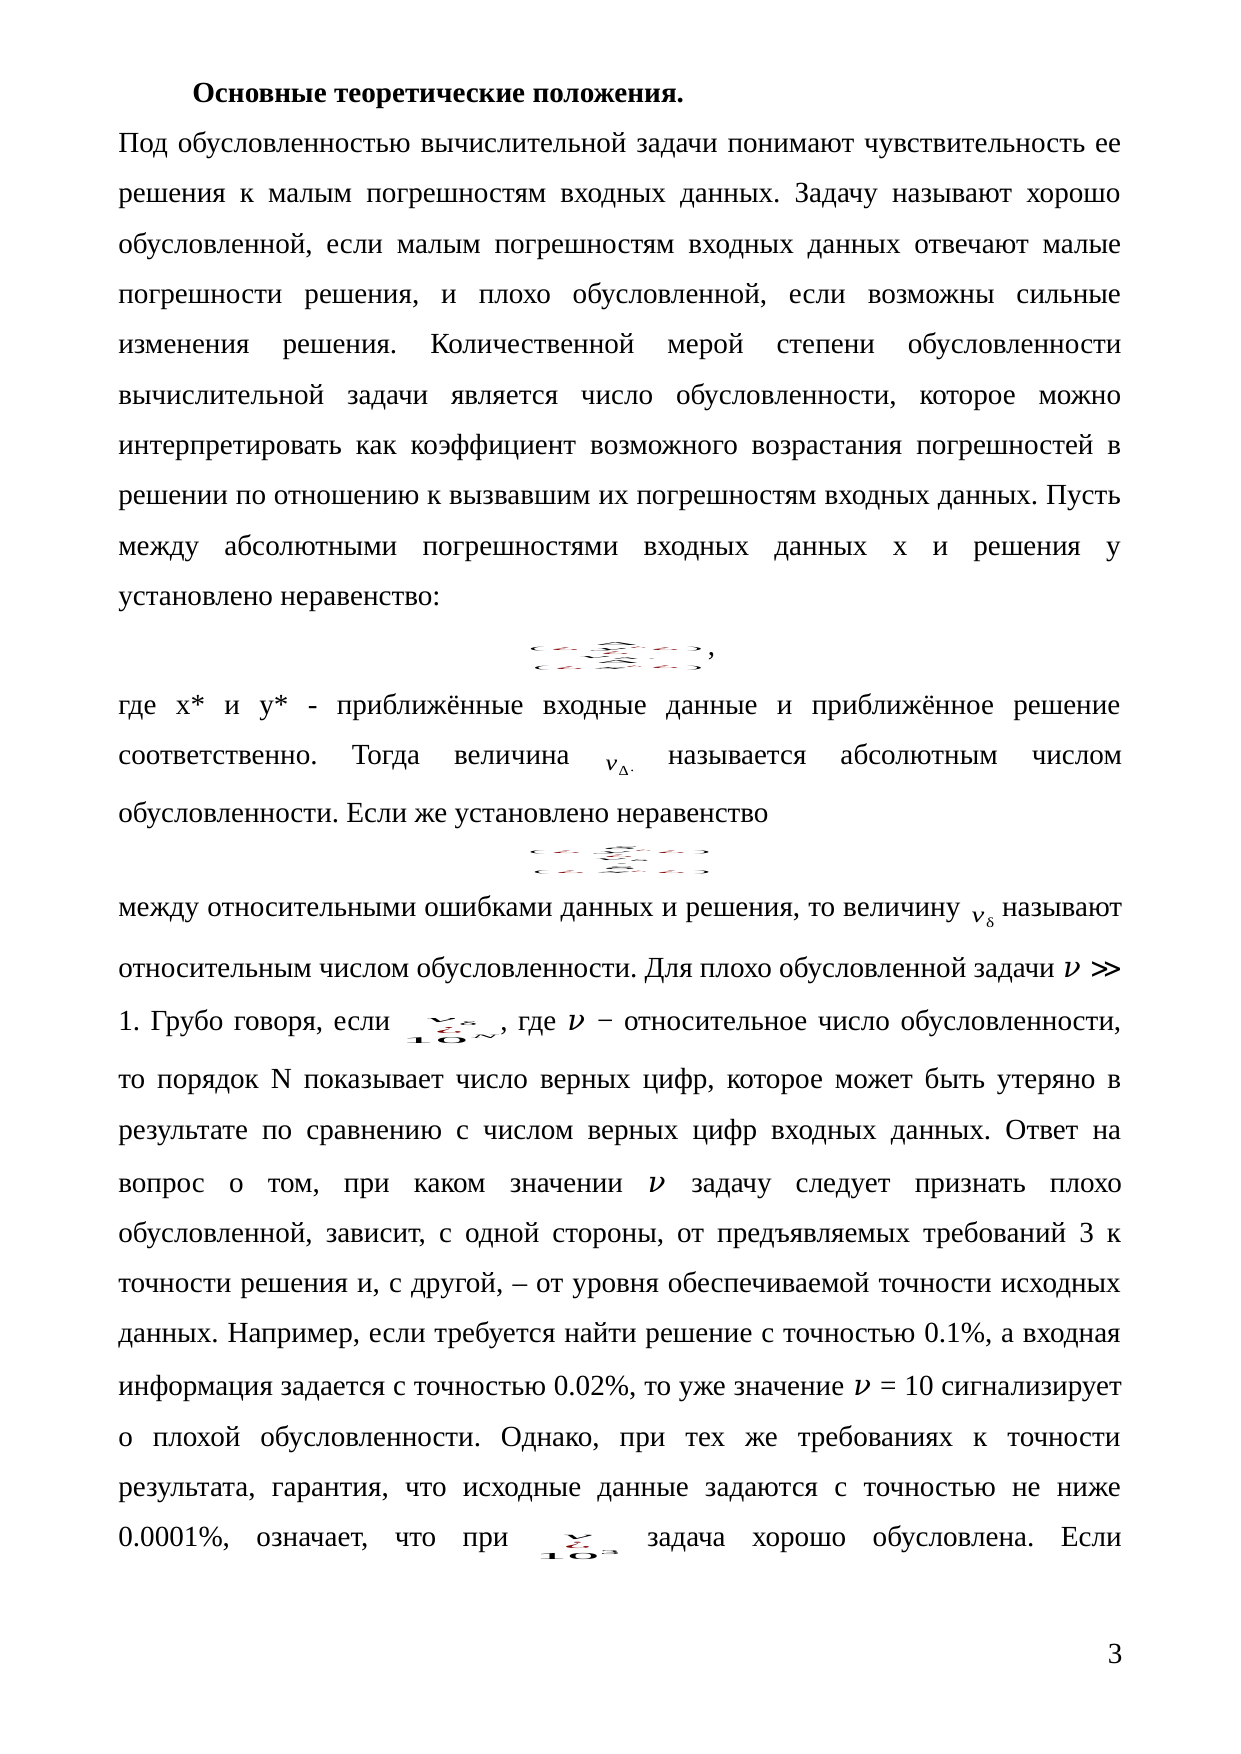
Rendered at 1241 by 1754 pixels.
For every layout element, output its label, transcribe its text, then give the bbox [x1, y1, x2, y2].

text Под обусловленностью вычислительной задачи понимают чувствительность ее решения к малым погрешностям входных данных. Задачу называют хорошо обусловленной, если малым погрешностям входных данных отвечают малые погрешности решения, и плохо обусловленной, если возможны сильные изменения решения. Количественной мерой степени обусловленности вычислительной задачи является число обусловленности, которое можно интерпретировать как коэффициент возможного возрастания погрешностей в решении по отношению к вызвавшим их погрешностям входных данных. Пусть между абсолютными погрешностями входных данных x и решения y установлено неравенство: [118, 125, 1122, 612]
subtitle Основные теоретические положения. [118, 75, 1122, 108]
text , [118, 628, 1122, 670]
text между относительными ошибками данных и решения, то величину называют относительным числом обусловленности. Для плохо обусловленной задачи 𝜈 ≫ 1. Грубо говоря, если , где 𝜈 − относительное число обусловленности, то порядок N показывает число верных цифр, которое может быть утеряно в результате по сравнению с числом верных цифр входных данных. Ответ на вопрос о том, при каком значении 𝜈 задачу следует признать плохо обусловленной, зависит, с одной стороны, от предъявляемых требований 3 к точности решения и, с другой, – от уровня обеспечиваемой точности исходных данных. Например, если требуется найти решение с точностью 0.1%, а входная информация задается с точностью 0.02%, то уже значение 𝜈 = 10 сигнализирует о плохой обусловленности. Однако, при тех же требованиях к точности результата, гарантия, что исходные данные задаются с точностью не ниже 0.0001%, означает, что при задача хорошо обусловлена. Если рассматривать задачу вычисления корня уравнения 𝑦 = 𝑓(𝑥), то роль числа обусловленности будет играть величина [118, 889, 1122, 1562]
text где x* и y* - приближённые входные данные и приближённое решение соответственно. Тогда величина называется абсолютным числом обусловленности. Если же установлено неравенство [118, 687, 1122, 829]
